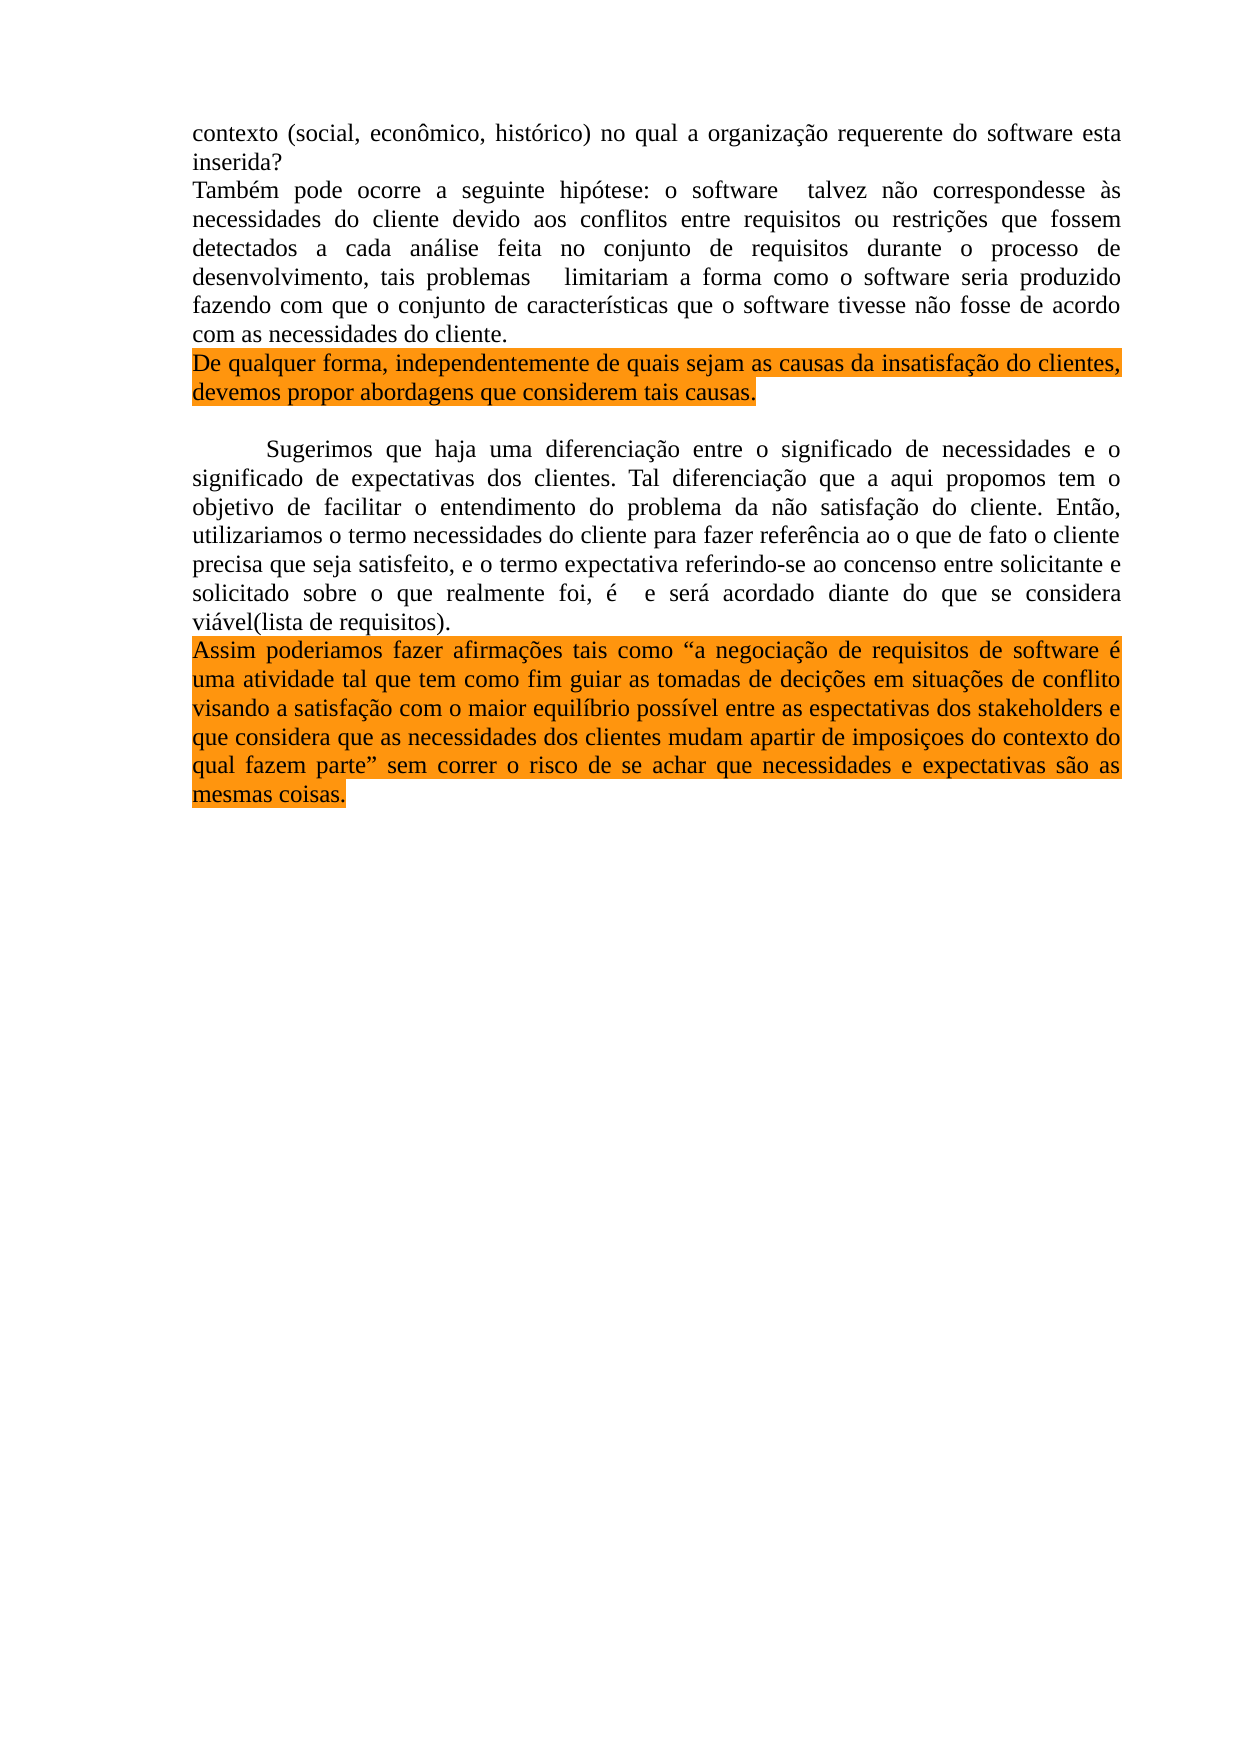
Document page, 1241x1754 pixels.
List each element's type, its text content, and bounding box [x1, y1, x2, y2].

text Sugerimos que haja uma diferenciação entre o significado de necessidades e o significado de expectativas dos clientes. Tal diferenciação que a aqui propomos tem o objetivo de facilitar o entendimento do problema da não satisfação do cliente. Então, utilizariamos o termo necessidades do cliente para fazer referência ao o que de fato o cliente precisa que seja satisfeito, e o termo expectativa referindo-se ao concenso entre solicitante e solicitado sobre o que realmente foi, é e será acordado diante do que se considera viável(lista de requisitos). [192, 434, 1122, 636]
text Também pode ocorre a seguinte hipótese: o software talvez não correspondesse às necessidades do cliente devido aos conflitos entre requisitos ou restrições que fossem detectados a cada análise feita no conjunto de requisitos durante o processo de desenvolvimento, tais problemas limitariam a forma como o software seria produzido fazendo com que o conjunto de características que o software tivesse não fosse de acordo com as necessidades do cliente. [192, 176, 1122, 348]
text contexto (social, econômico, histórico) no qual a organização requerente do software esta inserida? [192, 118, 1122, 176]
text De qualquer forma, independentemente de quais sejam as causas da insatisfação do clientes, devemos propor abordagens que considerem tais causas. [192, 348, 1122, 406]
text Assim poderiamos fazer afirmações tais como “a negociação de requisitos de software é uma atividade tal que tem como fim guiar as tomadas de decições em situações de conflito visando a satisfação com o maior equilíbrio possível entre as espectativas dos stakeholders e que considera que as necessidades dos clientes mudam apartir de imposiçoes do contexto do qual fazem parte” sem correr o risco de se achar que necessidades e expectativas são as mesmas coisas. [192, 636, 1122, 808]
